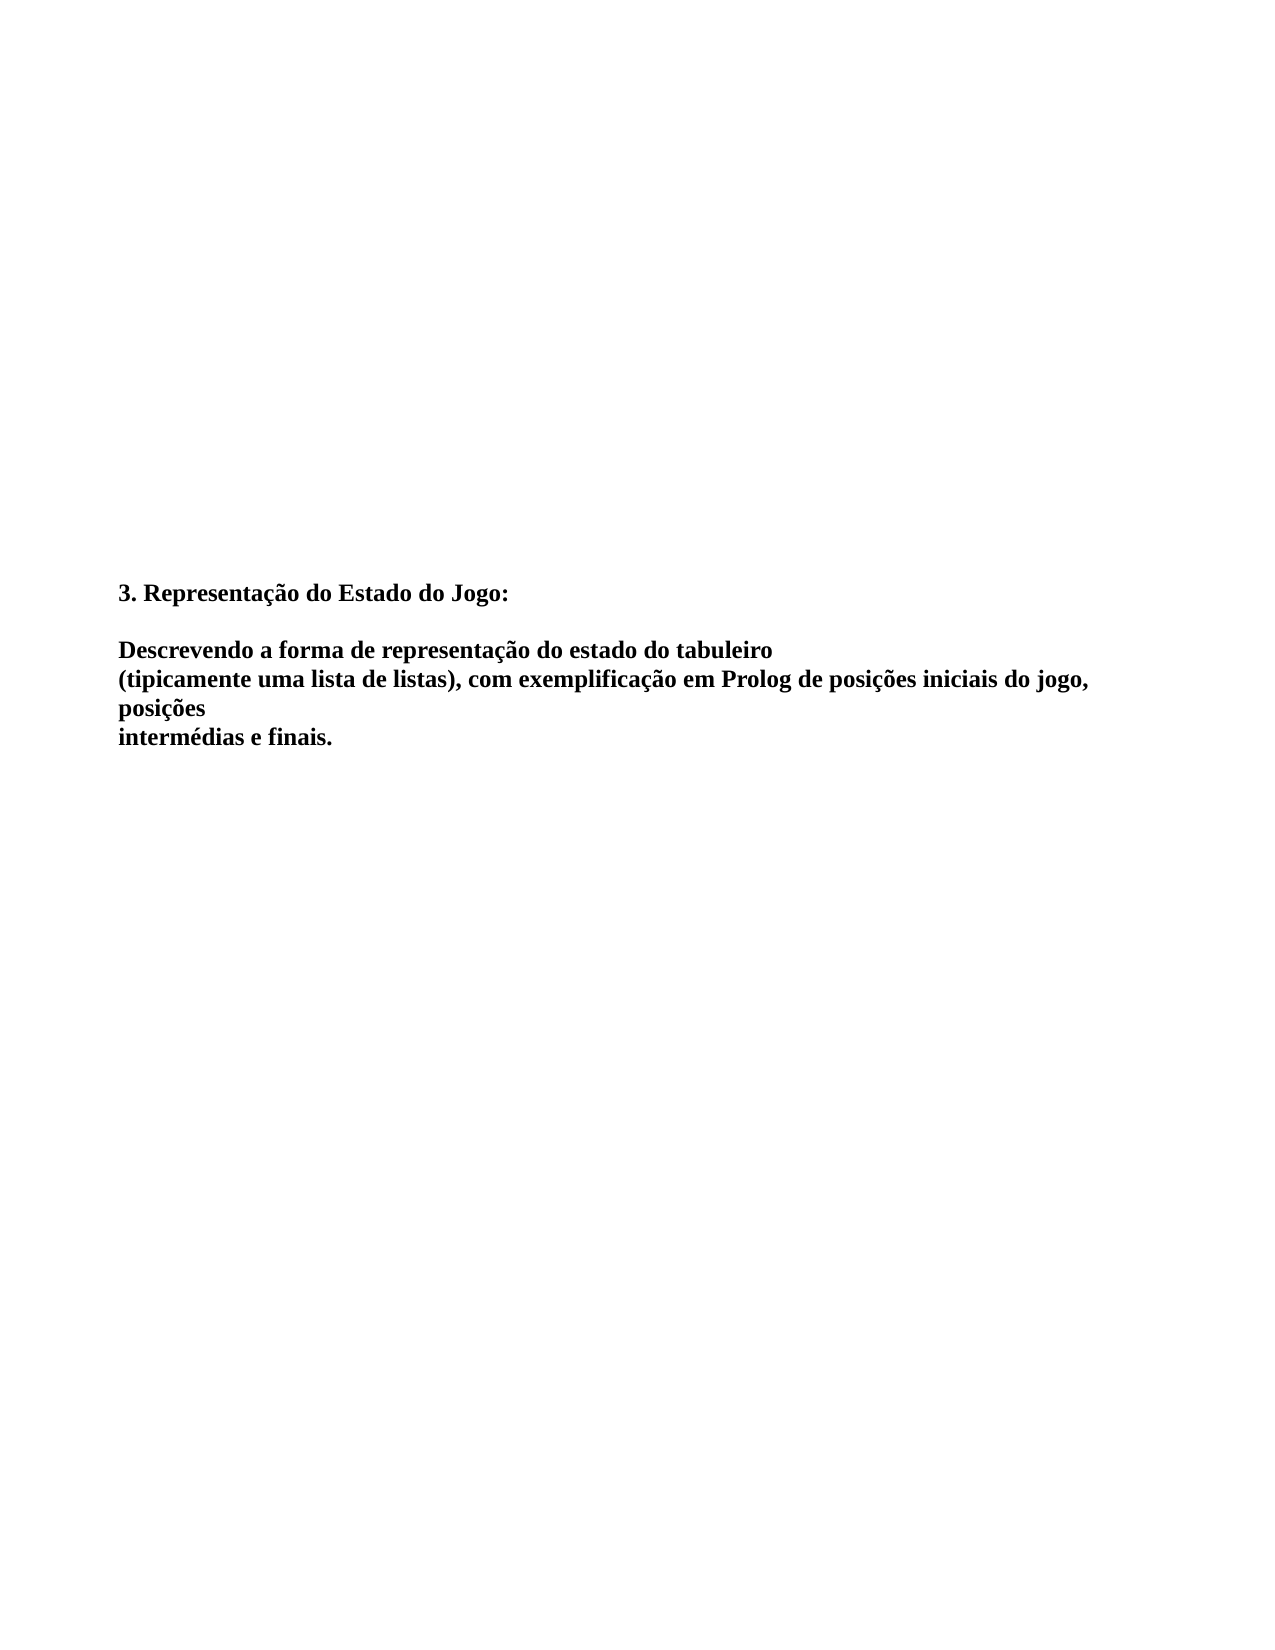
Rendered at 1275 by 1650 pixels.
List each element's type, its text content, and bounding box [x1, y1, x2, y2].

text intermédias e finais. [118, 722, 1157, 751]
text 3. Representação do Estado do Jogo: [118, 578, 1157, 607]
text (tipicamente uma lista de listas), com exemplificação em Prolog de posições iniciais do jogo, posições [118, 664, 1157, 722]
text Descrevendo a forma de representação do estado do tabuleiro [118, 636, 1157, 664]
